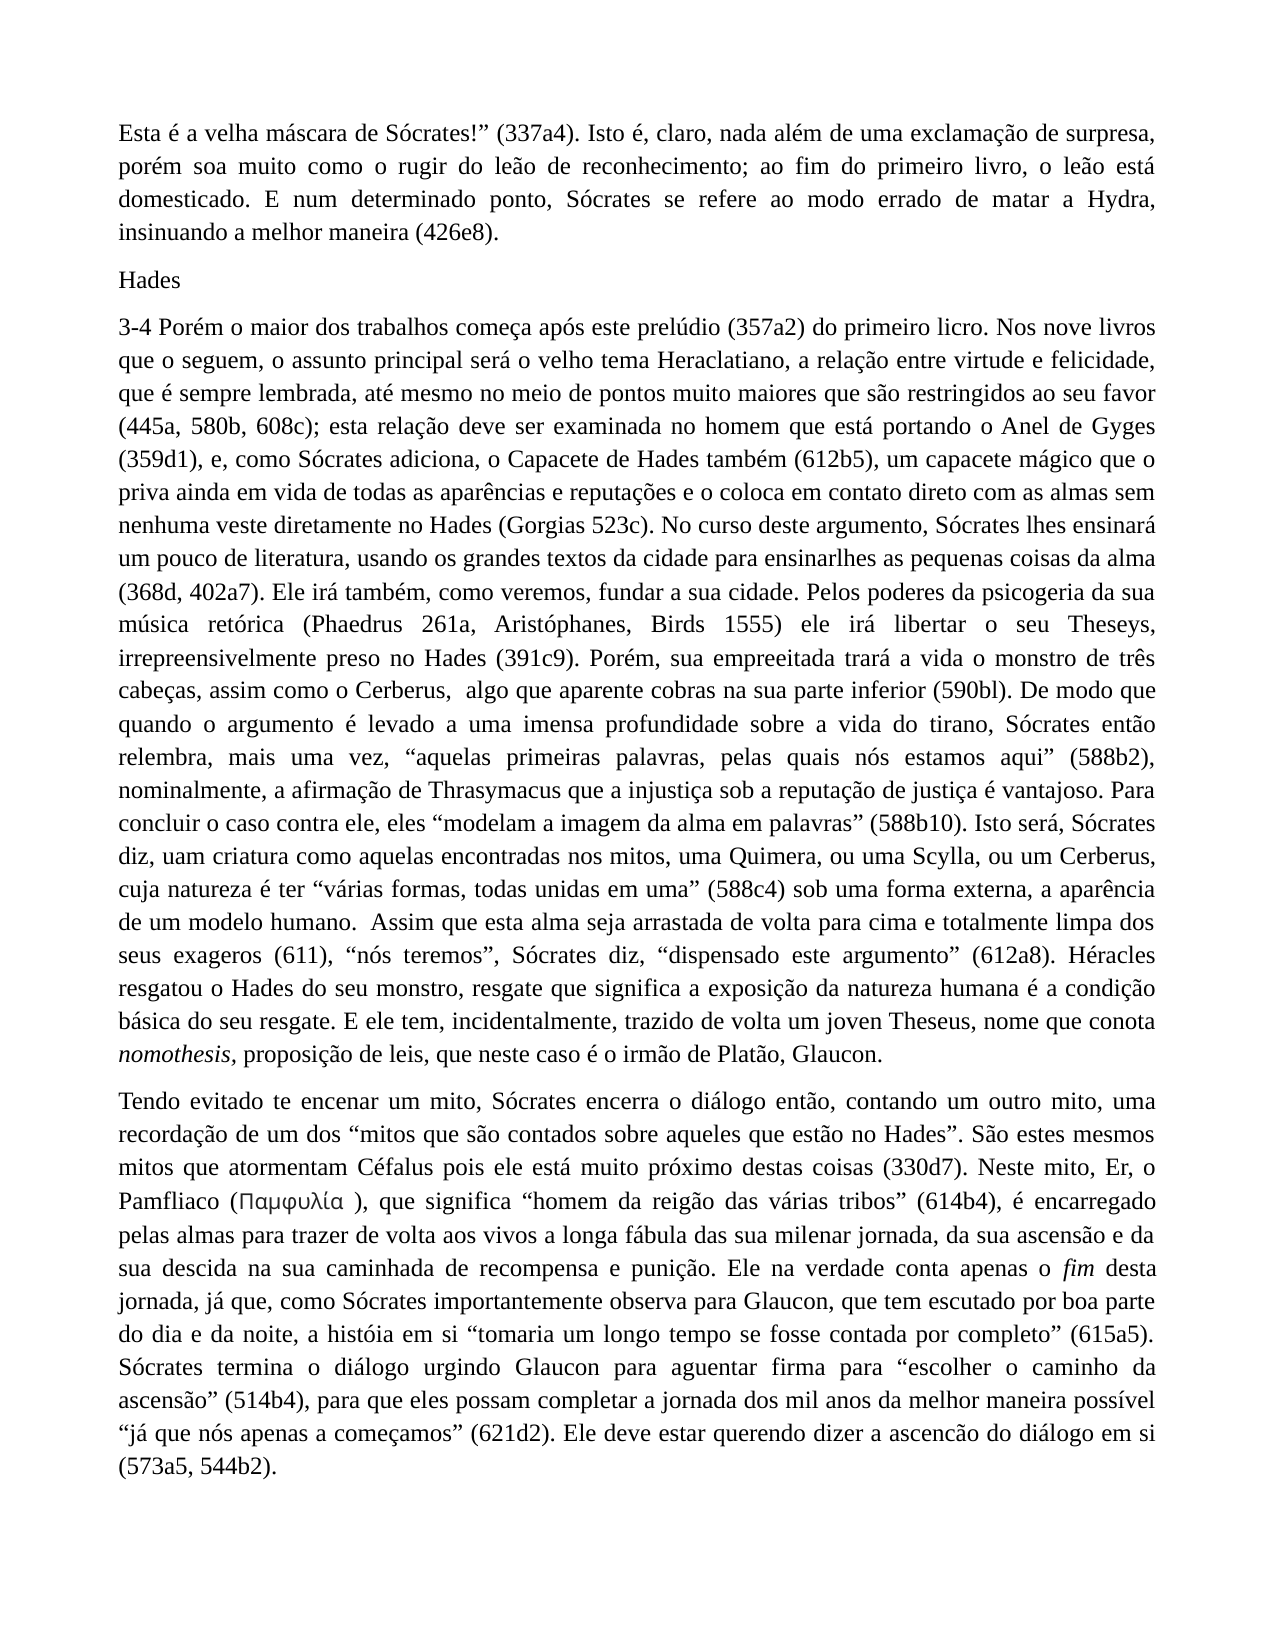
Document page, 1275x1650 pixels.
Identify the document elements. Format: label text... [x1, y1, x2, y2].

text Hades [118, 265, 1157, 293]
text Esta é a velha máscara de Sócrates!” (337a4). Isto é, claro, nada além de uma exclamação de surpresa, porém soa muito como o rugir do leão de reconhecimento; ao fim do primeiro livro, o leão está domesticado. E num determinado ponto, Sócrates se refere ao modo errado de matar a Hydra, insinuando a melhor maneira (426e8). [118, 118, 1157, 246]
text 3-4 Porém o maior dos trabalhos começa após este prelúdio (357a2) do primeiro licro. Nos nove livros que o seguem, o assunto principal será o velho tema Heraclatiano, a relação entre virtude e felicidade, que é sempre lembrada, até mesmo no meio de pontos muito maiores que são restringidos ao seu favor (445a, 580b, 608c); esta relação deve ser examinada no homem que está portando o Anel de Gyges (359d1), e, como Sócrates adiciona, o Capacete de Hades também (612b5), um capacete mágico que o priva ainda em vida de todas as aparências e reputações e o coloca em contato direto com as almas sem nenhuma veste diretamente no Hades (Gorgias 523c). No curso deste argumento, Sócrates lhes ensinará um pouco de literatura, usando os grandes textos da cidade para ensinarlhes as pequenas coisas da alma (368d, 402a7). Ele irá também, como veremos, fundar a sua cidade. Pelos poderes da psicogeria da sua música retórica (Phaedrus 261a, Aristóphanes, Birds 1555) ele irá libertar o seu Theseys, irrepreensivelmente preso no Hades (391c9). Porém, sua empreeitada trará a vida o monstro de três cabeças, assim como o Cerberus, algo que aparente cobras na sua parte inferior (590bl). De modo que quando o argumento é levado a uma imensa profundidade sobre a vida do tirano, Sócrates então relembra, mais uma vez, “aquelas primeiras palavras, pelas quais nós estamos aqui” (588b2), nominalmente, a afirmação de Thrasymacus que a injustiça sob a reputação de justiça é vantajoso. Para concluir o caso contra ele, eles “modelam a imagem da alma em palavras” (588b10). Isto será, Sócrates diz, uam criatura como aquelas encontradas nos mitos, uma Quimera, ou uma Scylla, ou um Cerberus, cuja natureza é ter “várias formas, todas unidas em uma” (588c4) sob uma forma externa, a aparência de um modelo humano. Assim que esta alma seja arrastada de volta para cima e totalmente limpa dos seus exageros (611), “nós teremos”, Sócrates diz, “dispensado este argumento” (612a8). Héracles resgatou o Hades do seu monstro, resgate que significa a exposição da natureza humana é a condição básica do seu resgate. E ele tem, incidentalmente, trazido de volta um joven Theseus, nome que conota nomothesis, proposição de leis, que neste caso é o irmão de Platão, Glaucon. [118, 312, 1157, 1068]
text Tendo evitado te encenar um mito, Sócrates encerra o diálogo então, contando um outro mito, uma recordação de um dos “mitos que são contados sobre aqueles que estão no Hades”. São estes mesmos mitos que atormentam Céfalus pois ele está muito próximo destas coisas (330d7). Neste mito, Er, o Pamfliaco (Παμφυλία ), que significa “homem da reigão das várias tribos” (614b4), é encarregado pelas almas para trazer de volta aos vivos a longa fábula das sua milenar jornada, da sua ascensão e da sua descida na sua caminhada de recompensa e punição. Ele na verdade conta apenas o fim desta jornada, já que, como Sócrates importantemente observa para Glaucon, que tem escutado por boa parte do dia e da noite, a históia em si “tomaria um longo tempo se fosse contada por completo” (615a5). Sócrates termina o diálogo urgindo Glaucon para aguentar firma para “escolher o caminho da ascensão” (514b4), para que eles possam completar a jornada dos mil anos da melhor maneira possível “já que nós apenas a começamos” (621d2). Ele deve estar querendo dizer a ascencão do diálogo em si (573a5, 544b2). [118, 1086, 1157, 1479]
